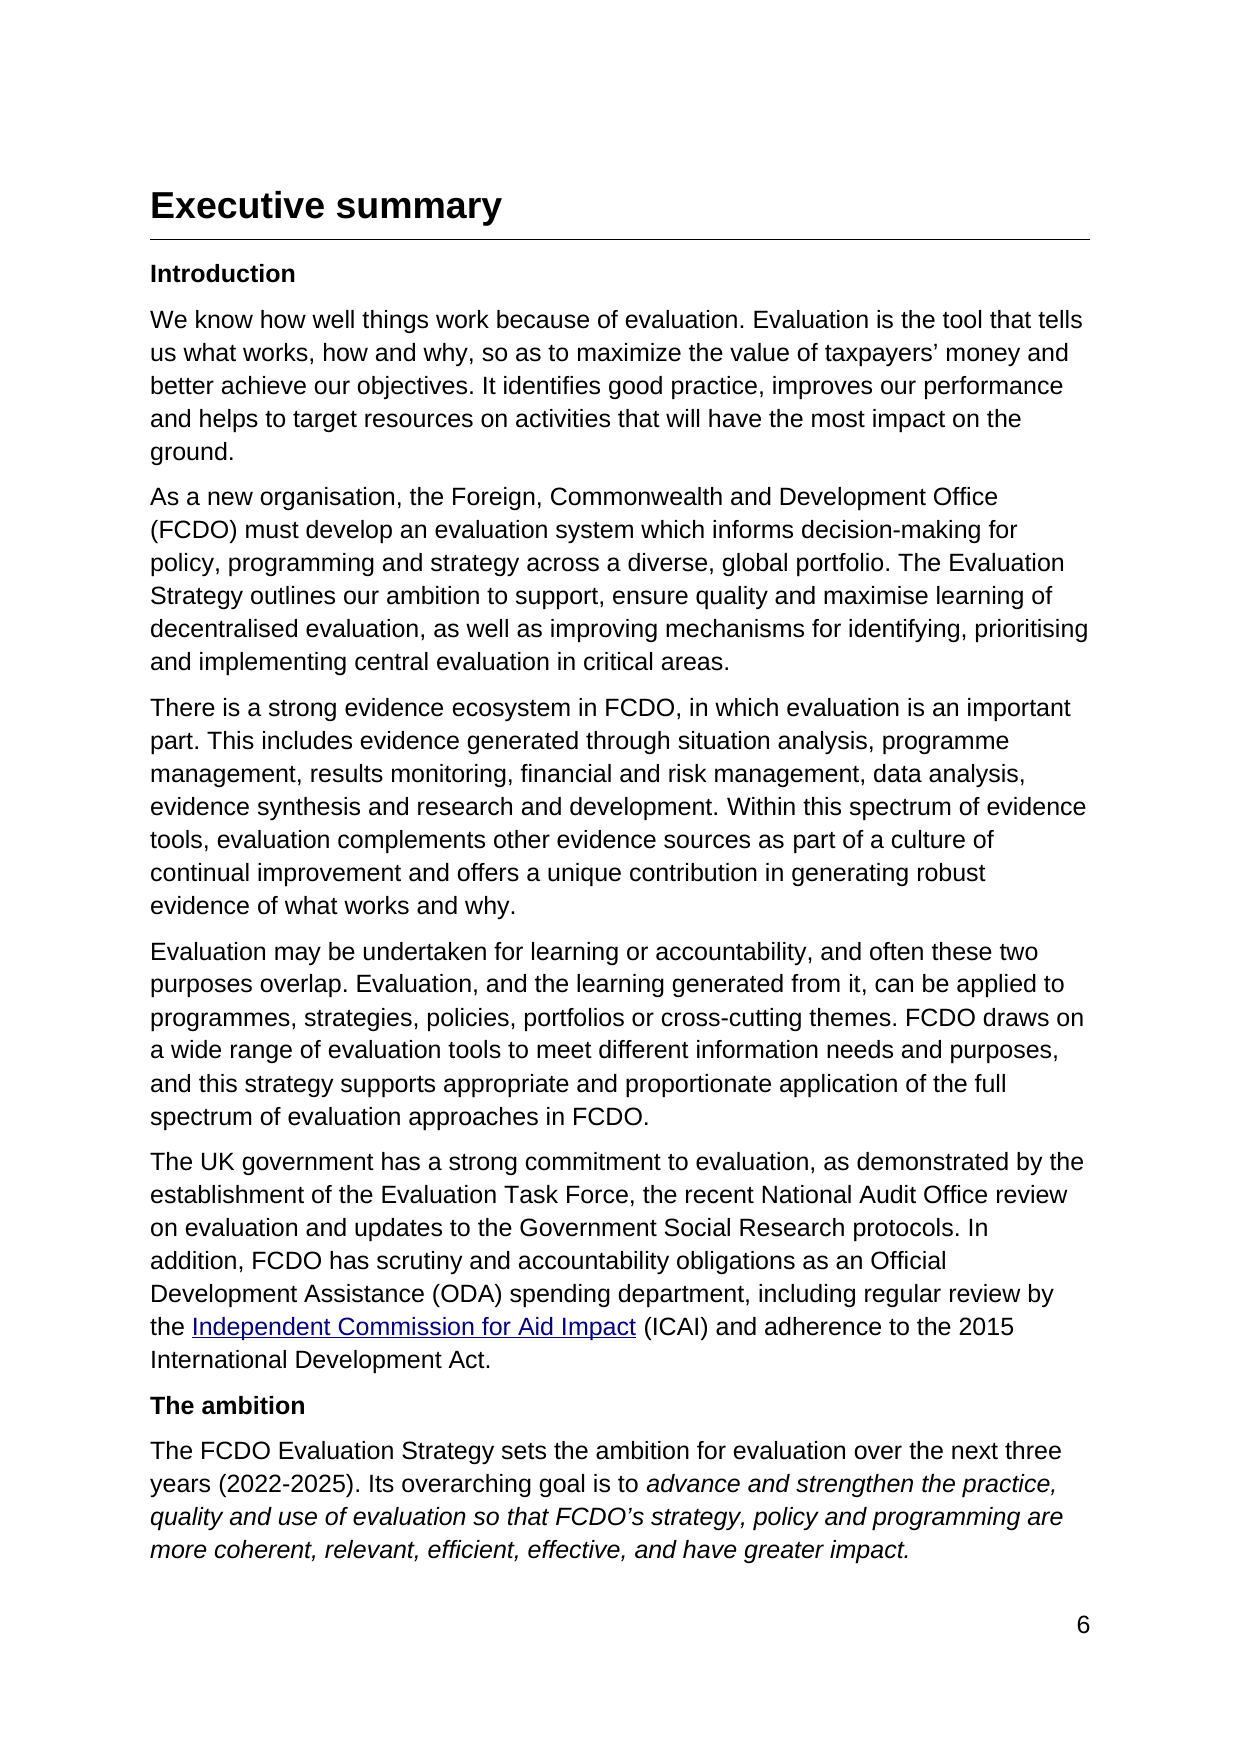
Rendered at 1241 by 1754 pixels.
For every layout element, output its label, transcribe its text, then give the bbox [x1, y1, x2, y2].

text The ambition [150, 1391, 1090, 1419]
subtitle Executive summary [150, 183, 1090, 239]
text The UK government has a strong commitment to evaluation, as demonstrated by the establishment of the Evaluation Task Force, the recent National Audit Office review on evaluation and updates to the Government Social Research protocols. In addition, FCDO has scrutiny and accountability obligations as an Official Development Assistance (ODA) spending department, including regular review by the Independent Commission for Aid Impact (ICAI) and adherence to the 2015 International Development Act. [150, 1147, 1090, 1374]
text As a new organisation, the Foreign, Commonwealth and Development Office (FCDO) must develop an evaluation system which informs decision-making for policy, programming and strategy across a diverse, global portfolio. The Evaluation Strategy outlines our ambition to support, ensure quality and maximise learning of decentralised evaluation, as well as improving mechanisms for identifying, prioritising and implementing central evaluation in critical areas. [150, 482, 1090, 676]
text The FCDO Evaluation Strategy sets the ambition for evaluation over the next three years (2022-2025). Its overarching goal is to advance and strengthen the practice, quality and use of evaluation so that FCDO’s strategy, policy and programming are more coherent, relevant, efficient, effective, and have greater impact. [150, 1436, 1090, 1564]
text We know how well things work because of evaluation. Evaluation is the tool that tells us what works, how and why, so as to maximize the value of taxpayers’ money and better achieve our objectives. It identifies good practice, improves our performance and helps to target resources on activities that will have the most impact on the ground. [150, 304, 1090, 465]
text Introduction [150, 259, 1090, 288]
text There is a strong evidence ecosystem in FCDO, in which evaluation is an important part. This includes evidence generated through situation analysis, programme management, results monitoring, financial and risk management, data analysis, evidence synthesis and research and development. Within this spectrum of evidence tools, evaluation complements other evidence sources as part of a culture of continual improvement and offers a unique contribution in generating robust evidence of what works and why. [150, 693, 1090, 920]
text Evaluation may be undertaken for learning or accountability, and often these two purposes overlap. Evaluation, and the learning generated from it, can be applied to programmes, strategies, policies, portfolios or cross-cutting themes. FCDO draws on a wide range of evaluation tools to meet different information needs and purposes, and this strategy supports appropriate and proportionate application of the full spectrum of evaluation approaches in FCDO. [150, 936, 1090, 1130]
